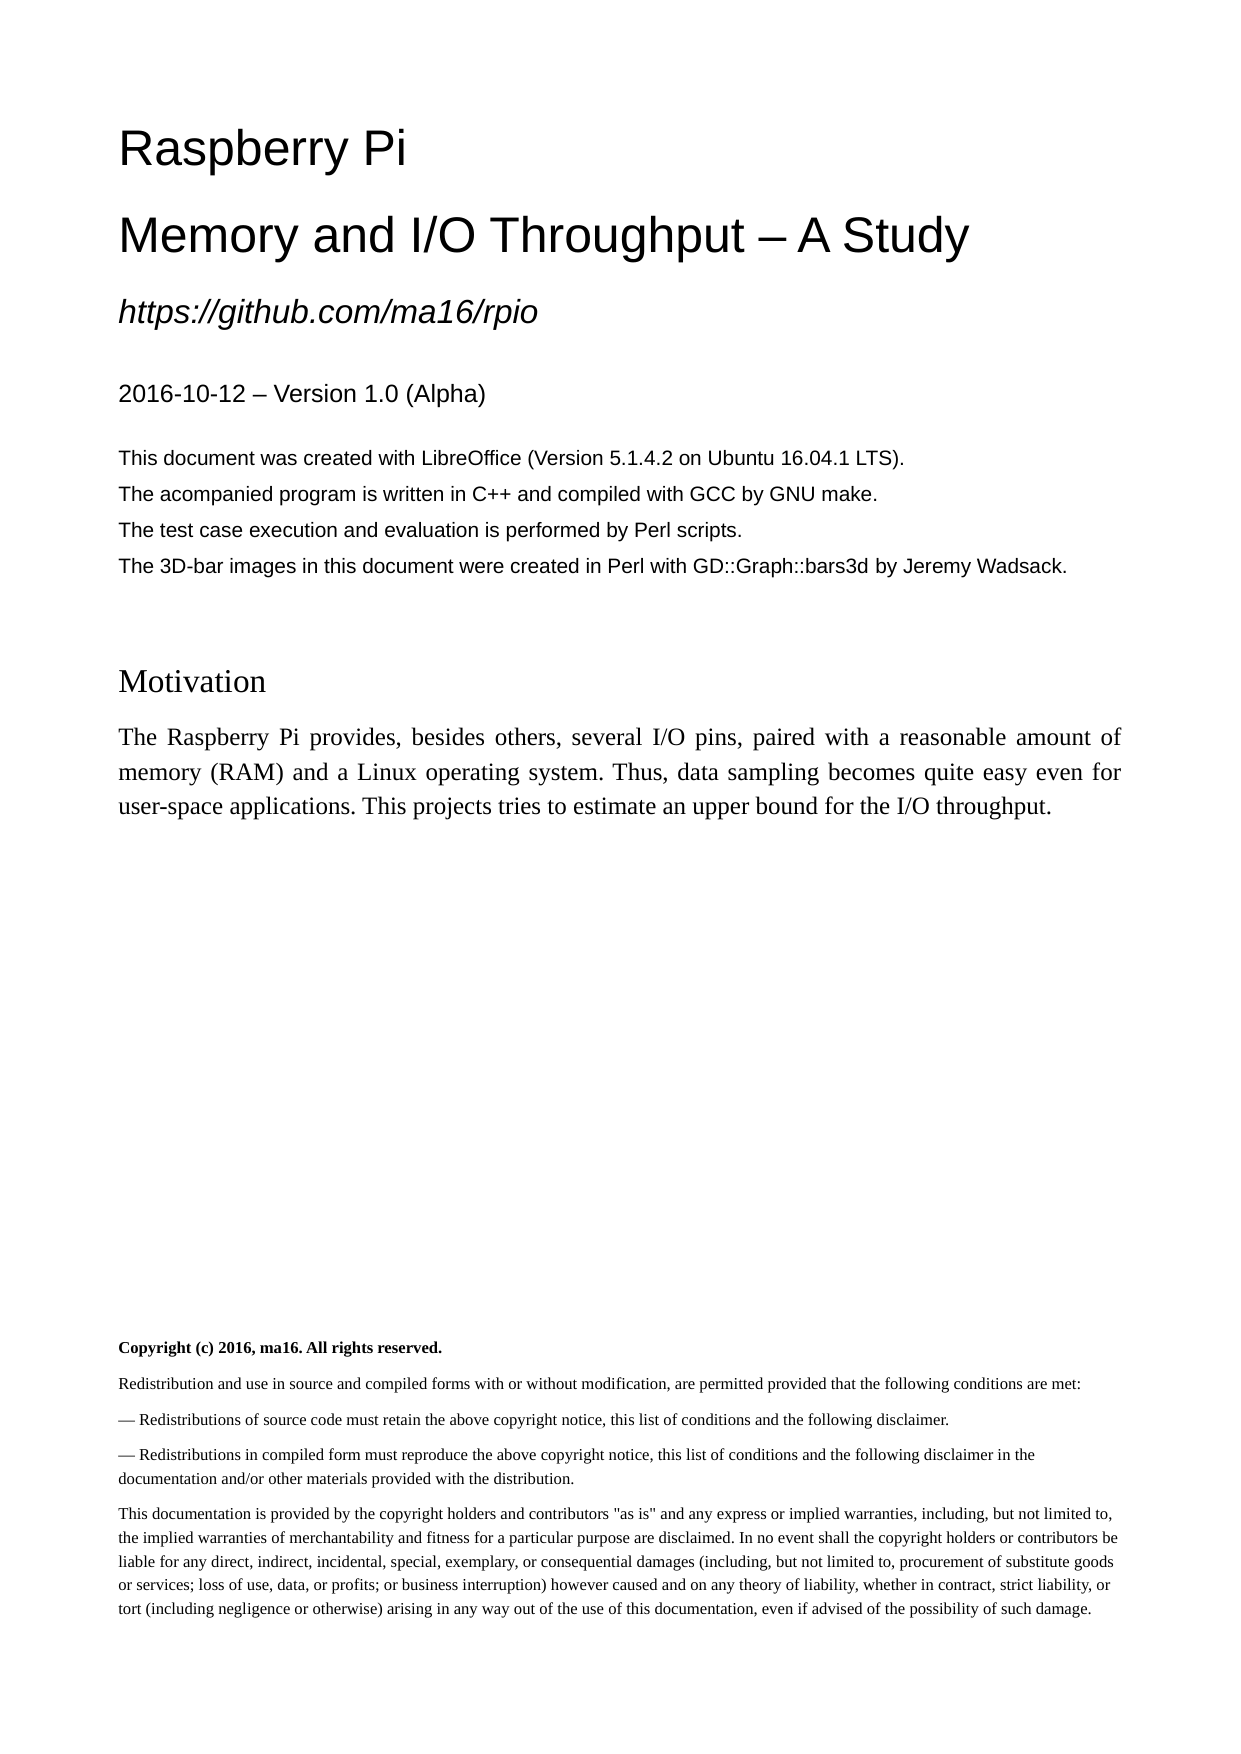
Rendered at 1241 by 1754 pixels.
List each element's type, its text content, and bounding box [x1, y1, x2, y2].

text — Redistributions in compiled form must reproduce the above copyright notice, this list of conditions and the following disclaimer in the documentation and/or other materials provided with the distribution. [118, 1440, 1122, 1488]
text — Redistributions of source code must retain the above copyright notice, this list of conditions and the following disclaimer. [118, 1405, 1122, 1428]
text The acompanied program is written in C++ and compiled with GCC by GNU make. [118, 482, 1122, 506]
text Motivation [118, 662, 1122, 700]
text The 3D-bar images in this document were created in Perl with GD::Graph::bars3d by Jeremy Wadsack. [118, 554, 1122, 578]
text Raspberry Pi [118, 118, 1122, 176]
text This document was created with LibreOffice (Version 5.1.4.2 on Ubuntu 16.04.1 LTS). [118, 446, 1122, 470]
text 2016-10-12 – Version 1.0 (Alpha) [118, 379, 1122, 408]
text Copyright (c) 2016, ma16. All rights reserved. [118, 1334, 1122, 1357]
text This documentation is provided by the copyright holders and contributors "as is" and any express or implied warranties, including, but not limited to, the implied warranties of merchantability and fitness for a particular purpose are disclaimed. In no event shall the copyright holders or contributors be liable for any direct, indirect, incidental, special, exemplary, or consequential damages (including, but not limited to, procurement of substitute goods or services; loss of use, data, or profits; or business interruption) however caused and on any theory of liability, whether in contract, strict liability, or tort (including negligence or otherwise) arising in any way out of the use of this documentation, even if advised of the possibility of such damage. [118, 1499, 1122, 1618]
text https://github.com/ma16/rpio [118, 292, 1122, 331]
text The test case execution and evaluation is performed by Perl scripts. [118, 518, 1122, 542]
text Redistribution and use in source and compiled forms with or without modification, are permitted provided that the following conditions are met: [118, 1369, 1122, 1393]
text Memory and I/O Throughput – A Study [118, 205, 1122, 263]
text The Raspberry Pi provides, besides others, several I/O pins, paired with a reasonable amount of memory (RAM) and a Linux operating system. Thus, data sampling becomes quite easy even for user-space applications. This projects tries to estimate an upper bound for the I/O throughput. [118, 722, 1122, 820]
